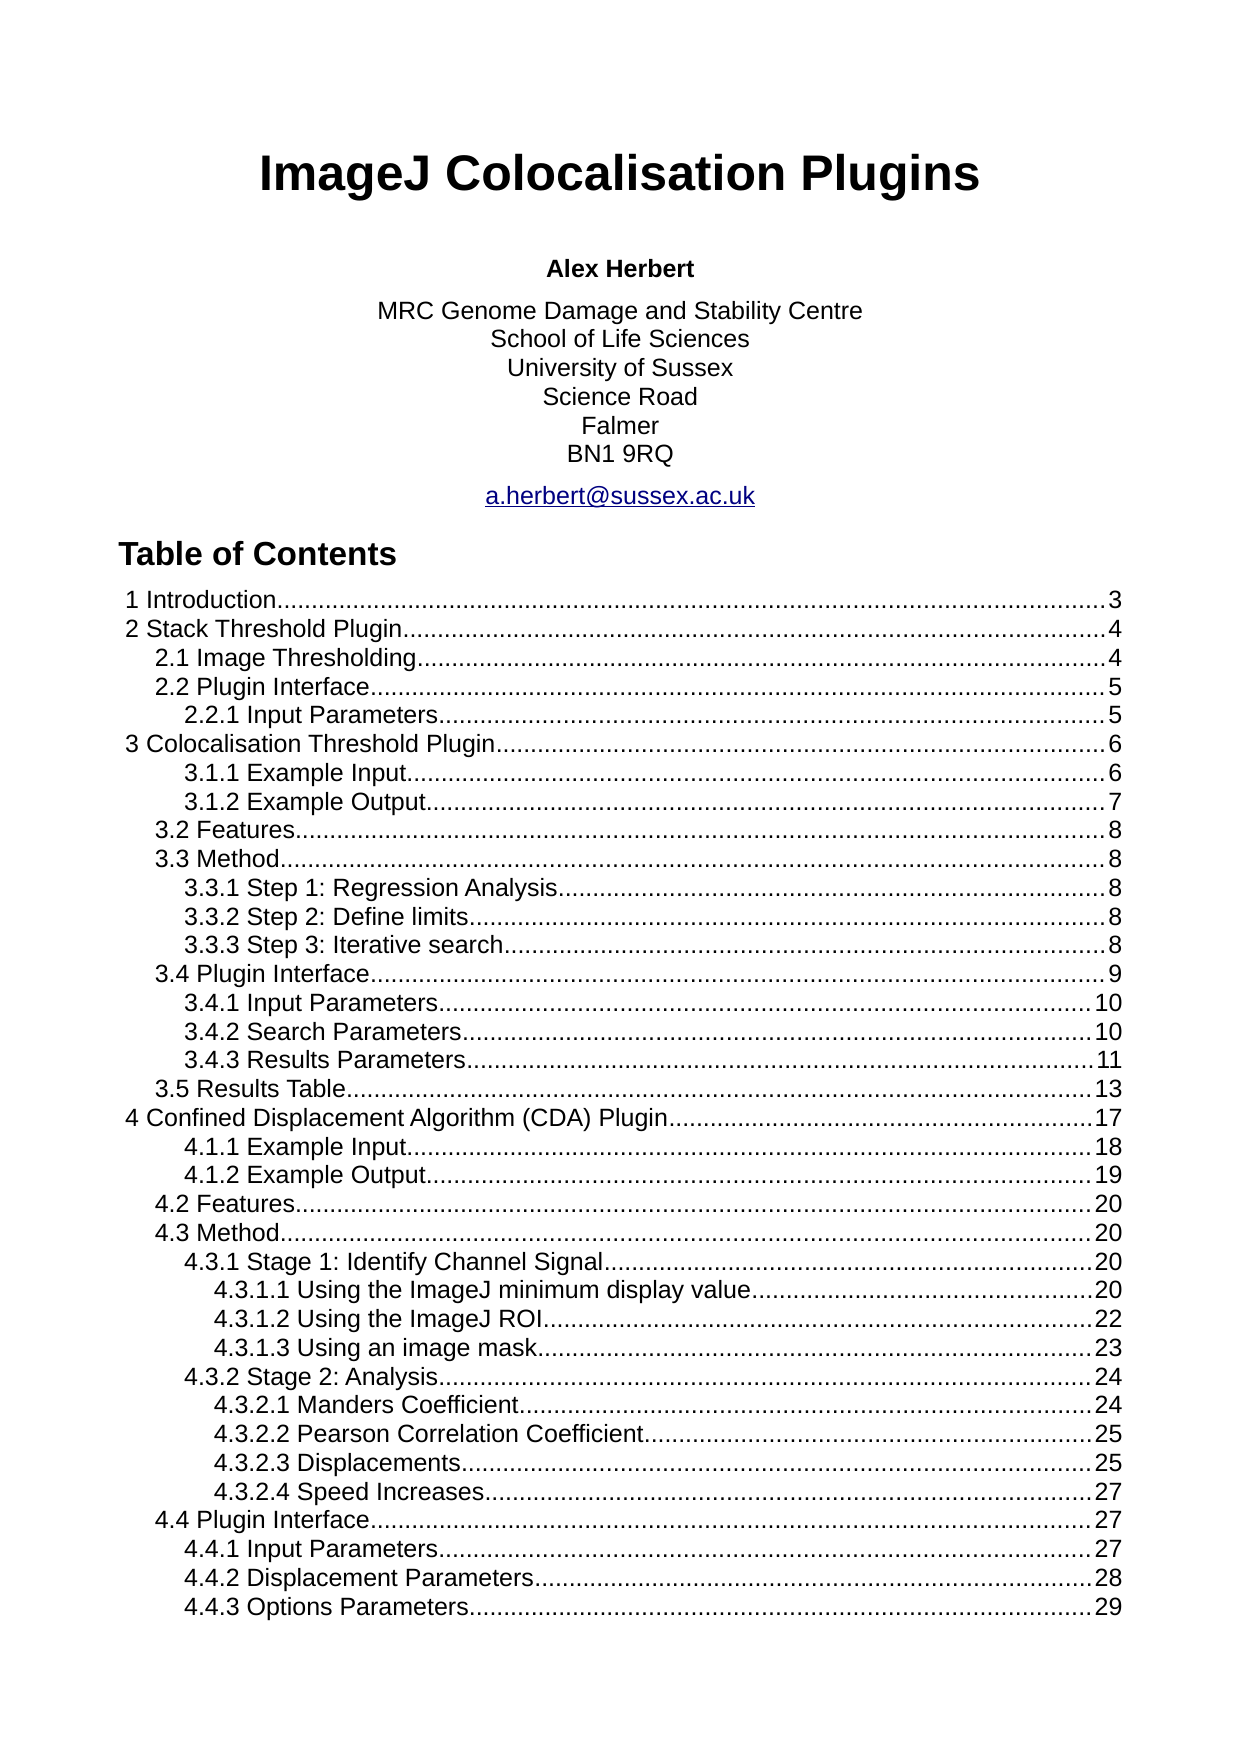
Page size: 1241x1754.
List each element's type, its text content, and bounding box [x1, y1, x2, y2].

text 3.4.2 Search Parameters 10 [177, 1017, 1122, 1045]
text School of Life Sciences [118, 324, 1122, 353]
text 3 Colocalisation Threshold Plugin 6 [118, 729, 1122, 758]
text 3.4 Plugin Interface 9 [148, 959, 1122, 988]
text 3.3.3 Step 3: Iterative search 8 [177, 930, 1122, 959]
text 4.3.1.1 Using the ImageJ minimum display value 20 [207, 1275, 1122, 1304]
text 2.2.1 Input Parameters 5 [177, 700, 1122, 729]
text 4.4.2 Displacement Parameters 28 [177, 1563, 1122, 1592]
text Falmer [118, 411, 1122, 439]
text 3.1.1 Example Input 6 [177, 758, 1122, 787]
text 4.3 Method 20 [148, 1218, 1122, 1247]
text 3.2 Features 8 [148, 815, 1122, 844]
text 3.3.2 Step 2: Define limits 8 [177, 902, 1122, 930]
text 2.2 Plugin Interface 5 [148, 672, 1122, 700]
text 4.3.1 Stage 1: Identify Channel Signal 20 [177, 1247, 1122, 1275]
text 3.4.1 Input Parameters 10 [177, 988, 1122, 1017]
text 4.3.1.3 Using an image mask 23 [207, 1333, 1122, 1362]
text 3.5 Results Table 13 [148, 1074, 1122, 1103]
title ImageJ Colocalisation Plugins [118, 143, 1122, 201]
text Alex Herbert [118, 254, 1122, 283]
text 4.3.2 Stage 2: Analysis 24 [177, 1362, 1122, 1390]
text University of Sussex [118, 353, 1122, 382]
text Science Road [118, 382, 1122, 411]
text 4.4 Plugin Interface 27 [148, 1505, 1122, 1534]
text 3.3 Method 8 [148, 844, 1122, 873]
text a.herbert@sussex.ac.uk [118, 481, 1122, 509]
text 2.1 Image Thresholding 4 [148, 643, 1122, 672]
text 4 Confined Displacement Algorithm (CDA) Plugin 17 [118, 1103, 1122, 1132]
subtitle Table of Contents [118, 534, 1122, 573]
text 3.1.2 Example Output 7 [177, 787, 1122, 815]
text 4.4.1 Input Parameters 27 [177, 1534, 1122, 1563]
text 4.3.2.2 Pearson Correlation Coefficient 25 [207, 1419, 1122, 1448]
text 4.3.2.4 Speed Increases 27 [207, 1477, 1122, 1505]
text 2 Stack Threshold Plugin 4 [118, 614, 1122, 643]
text 3.4.3 Results Parameters 11 [177, 1045, 1122, 1074]
text 4.3.2.1 Manders Coefficient 24 [207, 1390, 1122, 1419]
text 3.3.1 Step 1: Regression Analysis 8 [177, 873, 1122, 902]
text BN1 9RQ [118, 439, 1122, 468]
text 4.3.1.2 Using the ImageJ ROI 22 [207, 1304, 1122, 1333]
text 1 Introduction 3 [118, 585, 1122, 614]
text 4.3.2.3 Displacements 25 [207, 1448, 1122, 1477]
text 4.4.3 Options Parameters 29 [177, 1592, 1122, 1620]
text MRC Genome Damage and Stability Centre [118, 296, 1122, 324]
text 4.1.2 Example Output 19 [177, 1160, 1122, 1189]
text 4.1.1 Example Input 18 [177, 1132, 1122, 1160]
text 4.2 Features 20 [148, 1189, 1122, 1218]
